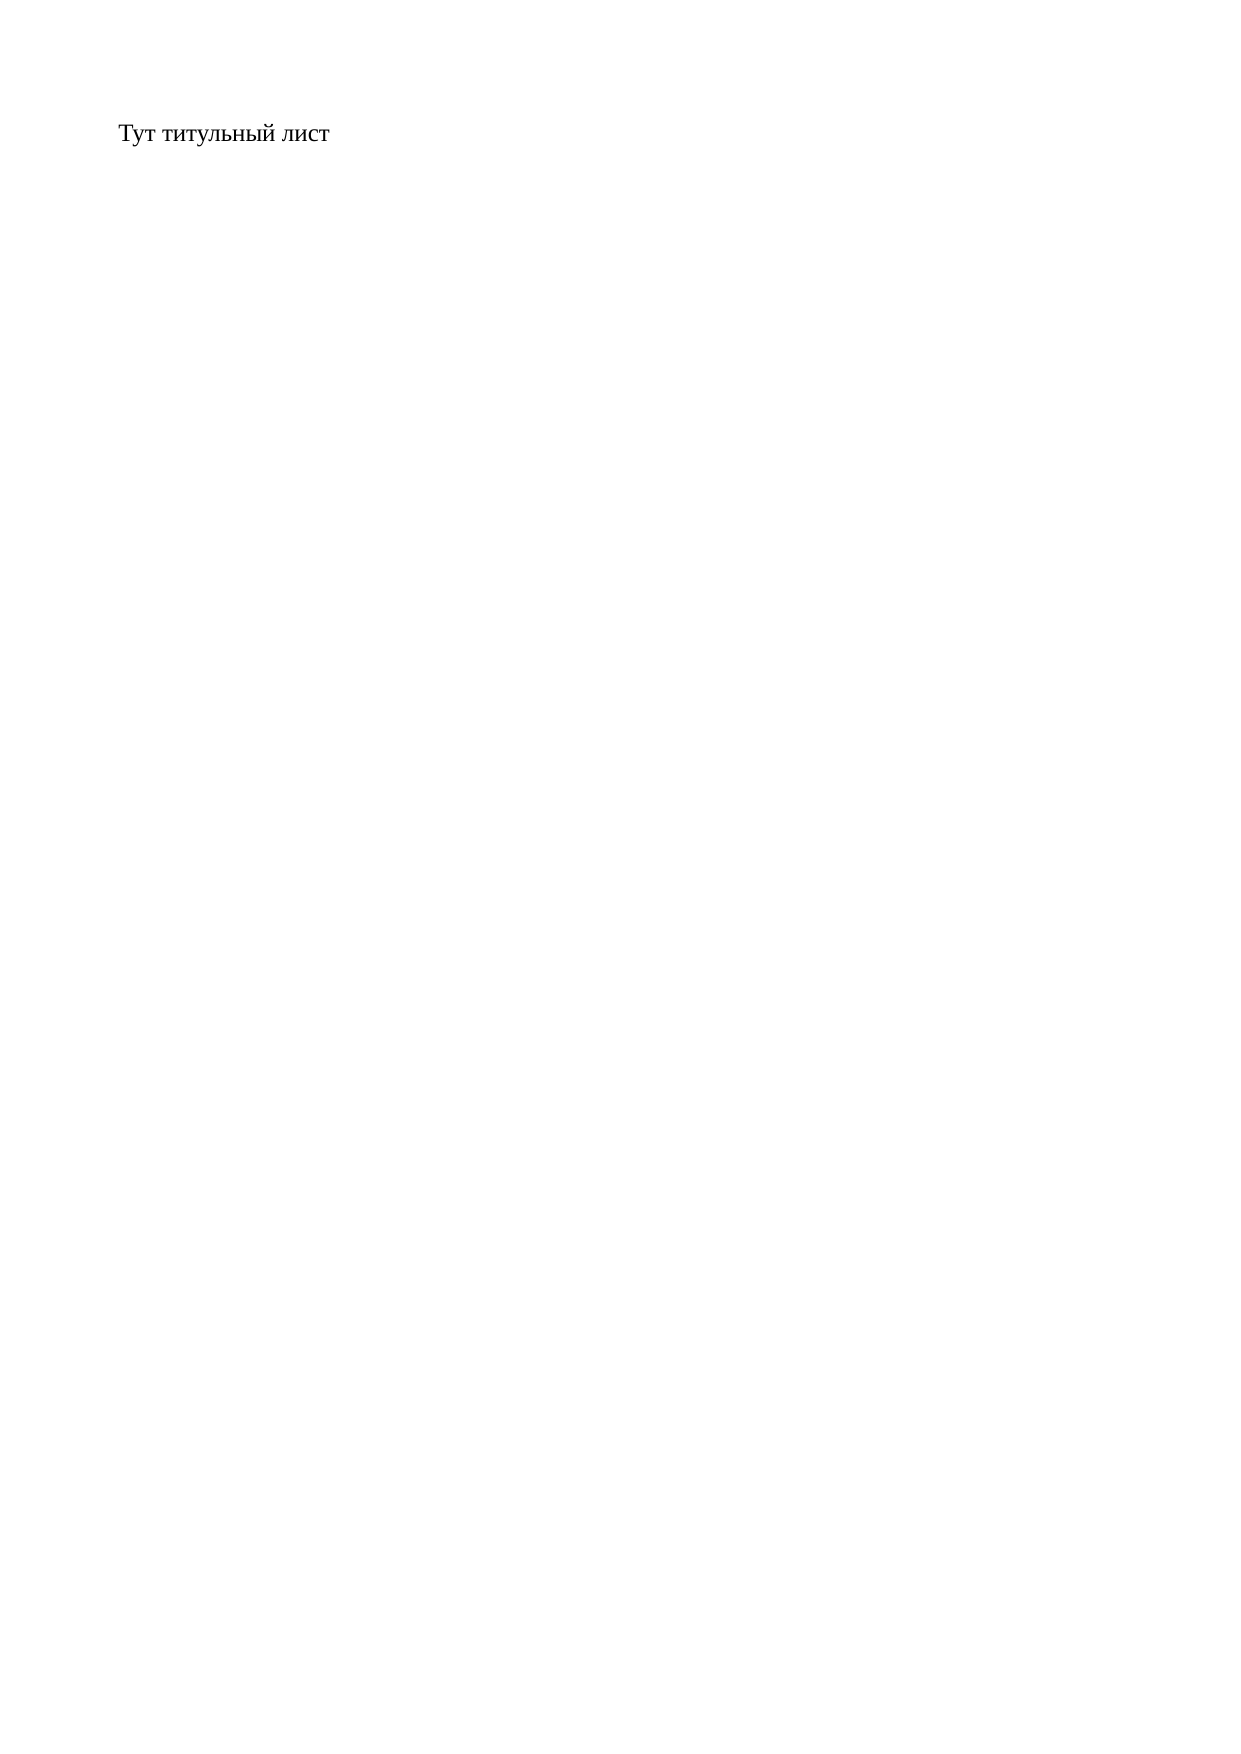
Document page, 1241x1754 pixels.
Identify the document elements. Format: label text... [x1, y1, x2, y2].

text Тут титульный лист [118, 118, 1122, 147]
